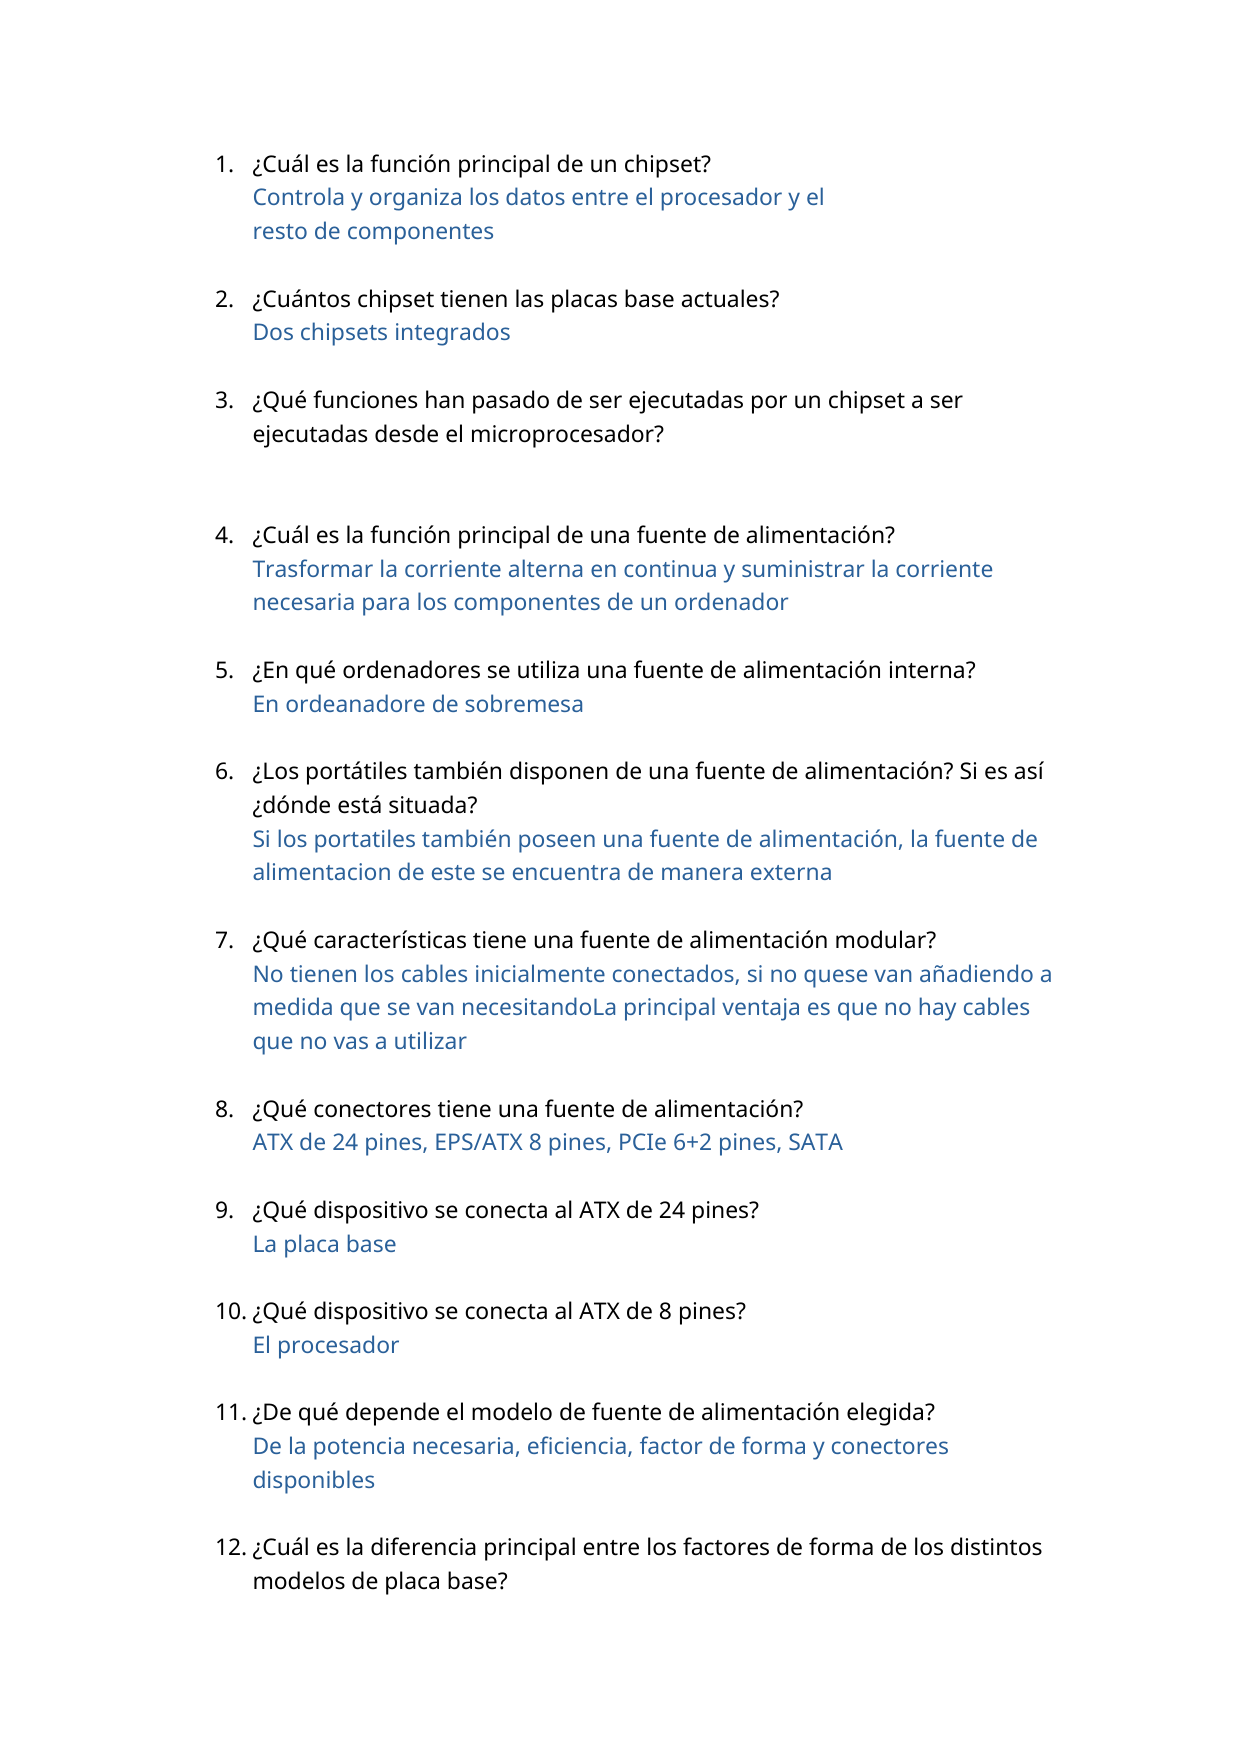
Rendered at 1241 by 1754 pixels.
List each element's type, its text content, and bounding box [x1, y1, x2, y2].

list No tienen los cables inicialmente conectados, si no quese van añadiendo a medida que se van necesitandoLa principal ventaja es que no hay cables que no vas a utilizar [252, 958, 1063, 1056]
list ¿Qué dispositivo se conecta al ATX de 8 pines? [215, 1295, 1063, 1326]
list ¿Qué funciones han pasado de ser ejecutadas por un chipset a ser ejecutadas desde el microprocesador? [215, 384, 1063, 449]
list ¿Cuál es la función principal de una fuente de alimentación? [215, 519, 1063, 550]
list Si los portatiles también poseen una fuente de alimentación, la fuente de alimentacion de este se encuentra de manera externa [252, 823, 1063, 888]
list ¿Cuál es la función principal de un chipset? [215, 148, 1063, 179]
list ¿De qué depende el modelo de fuente de alimentación elegida? [215, 1396, 1063, 1428]
list ¿Qué conectores tiene una fuente de alimentación? [215, 1093, 1063, 1124]
list ¿Cuál es la diferencia principal entre los factores de forma de los distintos modelos de placa base? [215, 1531, 1063, 1596]
list El procesador [252, 1329, 1063, 1360]
list En ordeanadore de sobremesa [252, 688, 1063, 719]
list Controla y organiza los datos entre el procesador y el [215, 181, 1063, 213]
list resto de componentes [215, 215, 1063, 246]
list ¿Qué características tiene una fuente de alimentación modular? [215, 924, 1063, 955]
list ¿Qué dispositivo se conecta al ATX de 24 pines? [215, 1194, 1063, 1225]
list Dos chipsets integrados [215, 316, 1063, 348]
list ¿En qué ordenadores se utiliza una fuente de alimentación interna? [215, 654, 1063, 685]
list La placa base [252, 1228, 1063, 1259]
list De la potencia necesaria, eficiencia, factor de forma y conectores disponibles [252, 1430, 1063, 1495]
list Trasformar la corriente alterna en continua y suministrar la corriente necesaria para los componentes de un ordenador [252, 553, 1063, 618]
list ¿Los portátiles también disponen de una fuente de alimentación? Si es así ¿dónde está situada? [215, 755, 1063, 820]
list ¿Cuántos chipset tienen las placas base actuales? [215, 283, 1063, 314]
list ATX de 24 pines, EPS/ATX 8 pines, PCIe 6+2 pines, SATA [252, 1126, 1063, 1158]
